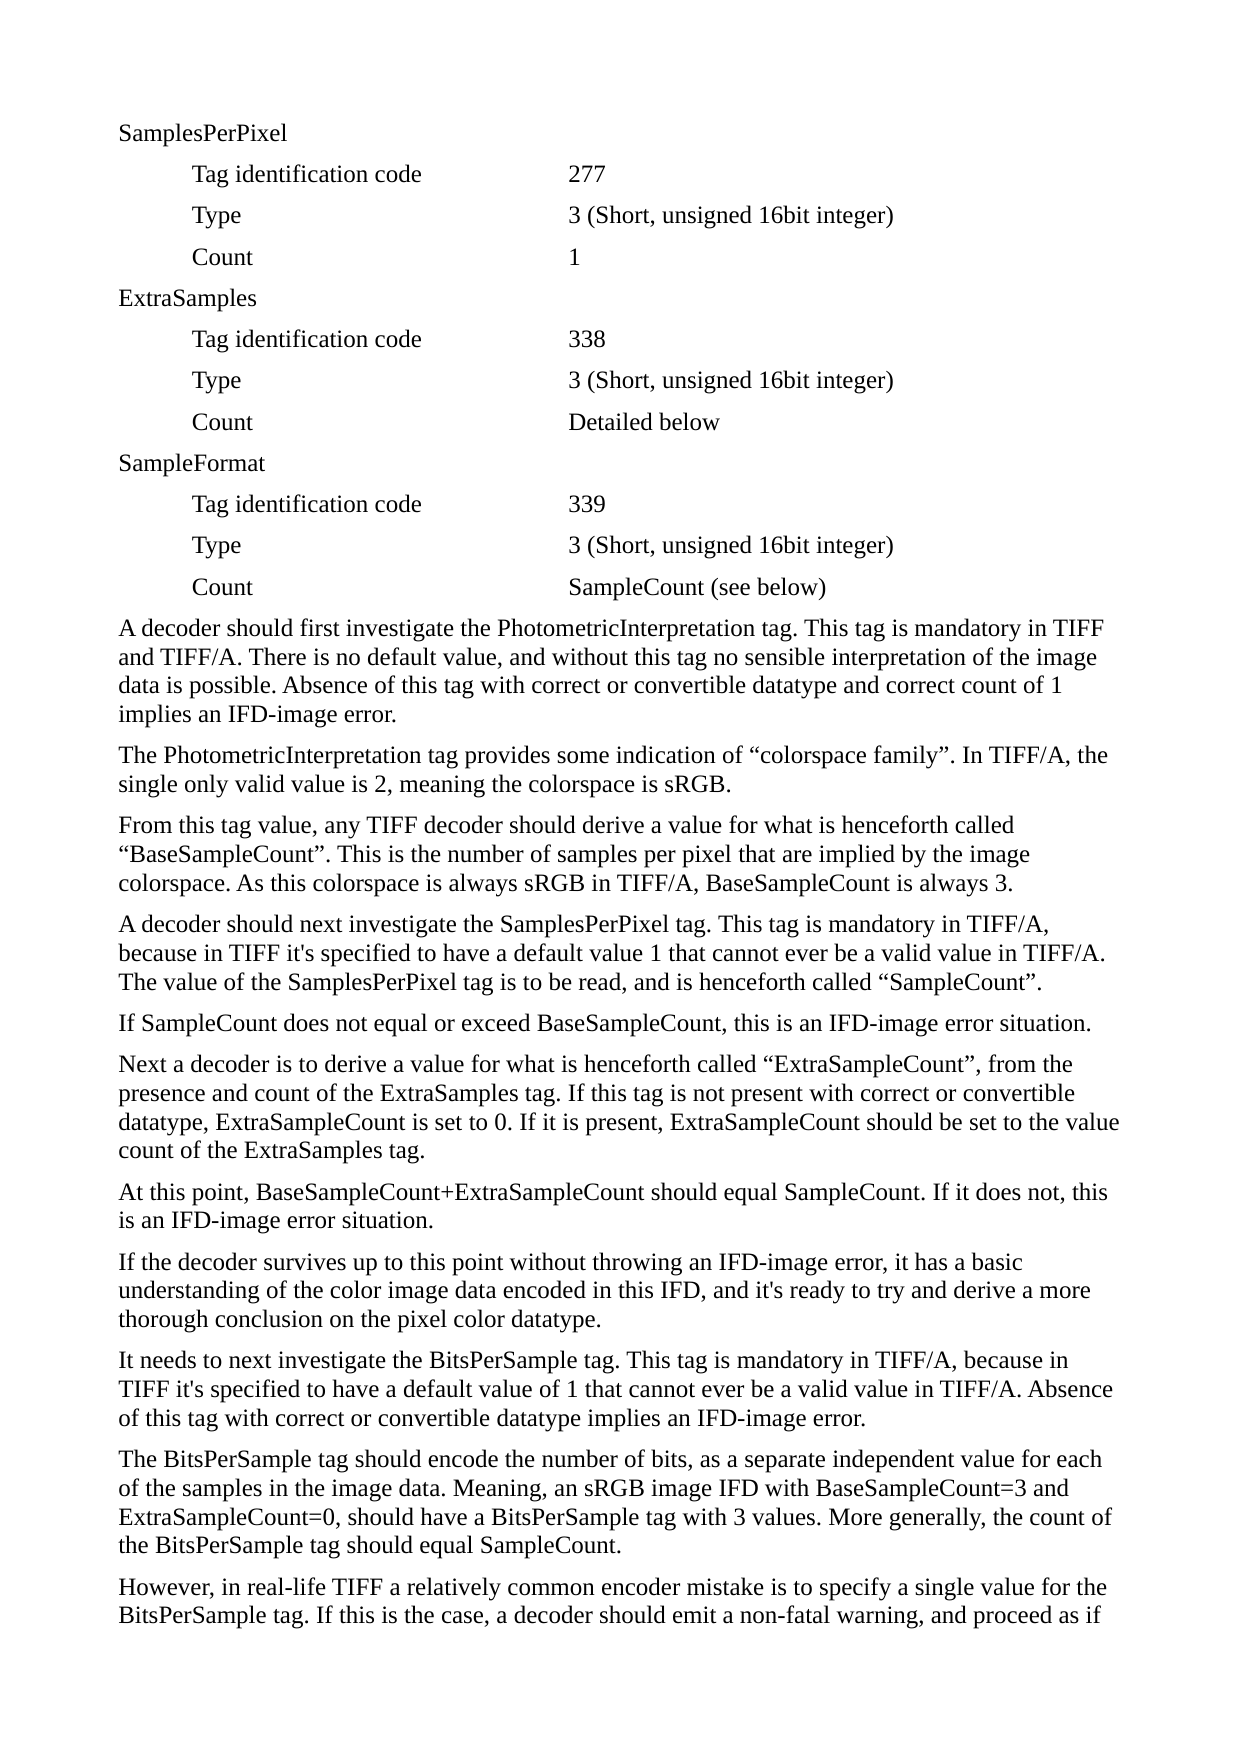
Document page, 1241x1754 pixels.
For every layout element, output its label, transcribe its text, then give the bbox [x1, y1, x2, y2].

text At this point, BaseSampleCount+ExtraSampleCount should equal SampleCount. If it does not, this is an IFD-image error situation. [118, 1177, 1122, 1234]
text The BitsPerSample tag should encode the number of bits, as a separate independent value for each of the samples in the image data. Meaning, an sRGB image IFD with BaseSampleCount=3 and ExtraSampleCount=0, should have a BitsPerSample tag with 3 values. More generally, the count of the BitsPerSample tag should equal SampleCount. [118, 1444, 1122, 1559]
text Count Detailed below [192, 407, 1122, 436]
text If SampleCount does not equal or exceed BaseSampleCount, this is an IFD-image error situation. [118, 1008, 1122, 1037]
text A decoder should next investigate the SamplesPerPixel tag. This tag is mandatory in TIFF/A, because in TIFF it's specified to have a default value 1 that cannot ever be a valid value in TIFF/A. The value of the SamplesPerPixel tag is to be read, and is henceforth called “SampleCount”. [118, 909, 1122, 996]
text Type 3 (Short, unsigned 16bit integer) [192, 201, 1122, 229]
text SamplesPerPixel [118, 118, 1122, 147]
text Count SampleCount (see below) [192, 572, 1122, 601]
text Tag identification code 338 [192, 324, 1122, 353]
text Next a decoder is to derive a value for what is henceforth called “ExtraSampleCount”, from the presence and count of the ExtraSamples tag. If this tag is not present with correct or convertible datatype, ExtraSampleCount is set to 0. If it is present, ExtraSampleCount should be set to the value count of the ExtraSamples tag. [118, 1049, 1122, 1164]
text The PhotometricInterpretation tag provides some indication of “colorspace family”. In TIFF/A, the single only valid value is 2, meaning the colorspace is sRGB. [118, 741, 1122, 798]
text If the decoder survives up to this point without throwing an IFD-image error, it has a basic understanding of the color image data encoded in this IFD, and it's ready to try and derive a more thorough conclusion on the pixel color datatype. [118, 1247, 1122, 1333]
text However, in real-life TIFF a relatively common encoder mistake is to specify a single value for the BitsPerSample tag. If this is the case, a decoder should emit a non-fatal warning, and proceed as if [118, 1572, 1122, 1629]
text ExtraSamples [118, 283, 1122, 312]
text It needs to next investigate the BitsPerSample tag. This tag is mandatory in TIFF/A, because in TIFF it's specified to have a default value of 1 that cannot ever be a valid value in TIFF/A. Absence of this tag with correct or convertible datatype implies an IFD-image error. [118, 1346, 1122, 1432]
text A decoder should first investigate the PhotometricInterpretation tag. This tag is mandatory in TIFF and TIFF/A. There is no default value, and without this tag no sensible interpretation of the image data is possible. Absence of this tag with correct or convertible datatype and correct count of 1 implies an IFD-image error. [118, 613, 1122, 728]
text Tag identification code 339 [192, 489, 1122, 518]
text Type 3 (Short, unsigned 16bit integer) [192, 366, 1122, 394]
text Count 1 [192, 242, 1122, 271]
text Type 3 (Short, unsigned 16bit integer) [192, 531, 1122, 559]
text From this tag value, any TIFF decoder should derive a value for what is henceforth called “BaseSampleCount”. This is the number of samples per pixel that are implied by the image colorspace. As this colorspace is always sRGB in TIFF/A, BaseSampleCount is always 3. [118, 811, 1122, 897]
text SampleFormat [118, 448, 1122, 477]
text Tag identification code 277 [192, 159, 1122, 188]
